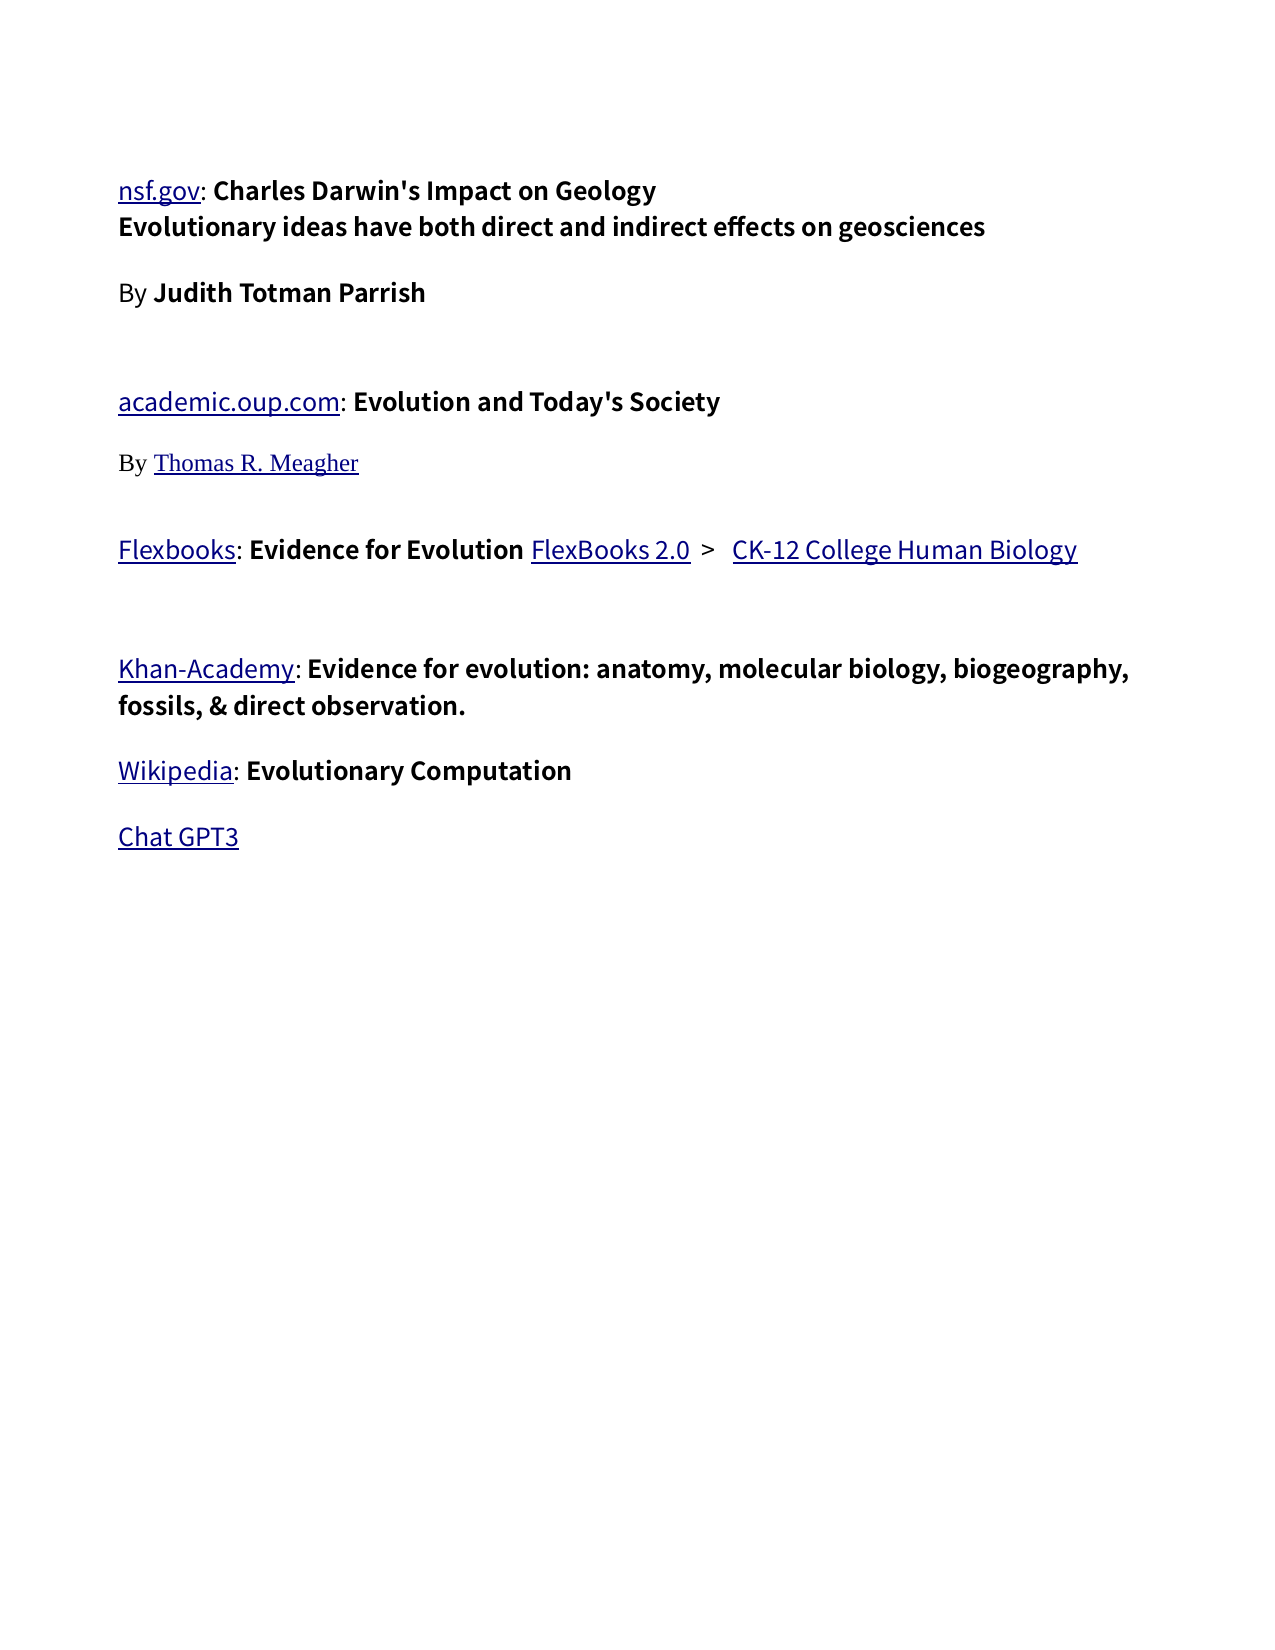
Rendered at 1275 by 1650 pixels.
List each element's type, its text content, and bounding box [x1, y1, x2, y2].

text By Thomas R. Meagher [118, 448, 1157, 477]
text academic.oup.com: Evolution and Today's Society [118, 383, 1157, 419]
text Chat GPT3 [118, 817, 1157, 854]
text Khan-Academy: Evidence for evolution: anatomy, molecular biology, biogeography, fossils, & direct observation. [118, 650, 1157, 722]
text Wikipedia: Evolutionary Computation [118, 752, 1157, 788]
text By Judith Totman Parrish [118, 273, 1157, 309]
text nsf.gov: Charles Darwin's Impact on Geology Evolutionary ideas have both direct and indirect effects on geosciences [118, 171, 1157, 244]
text Flexbooks: Evidence for Evolution FlexBooks 2.0 > CK-12 College Human Biology [118, 531, 1157, 567]
